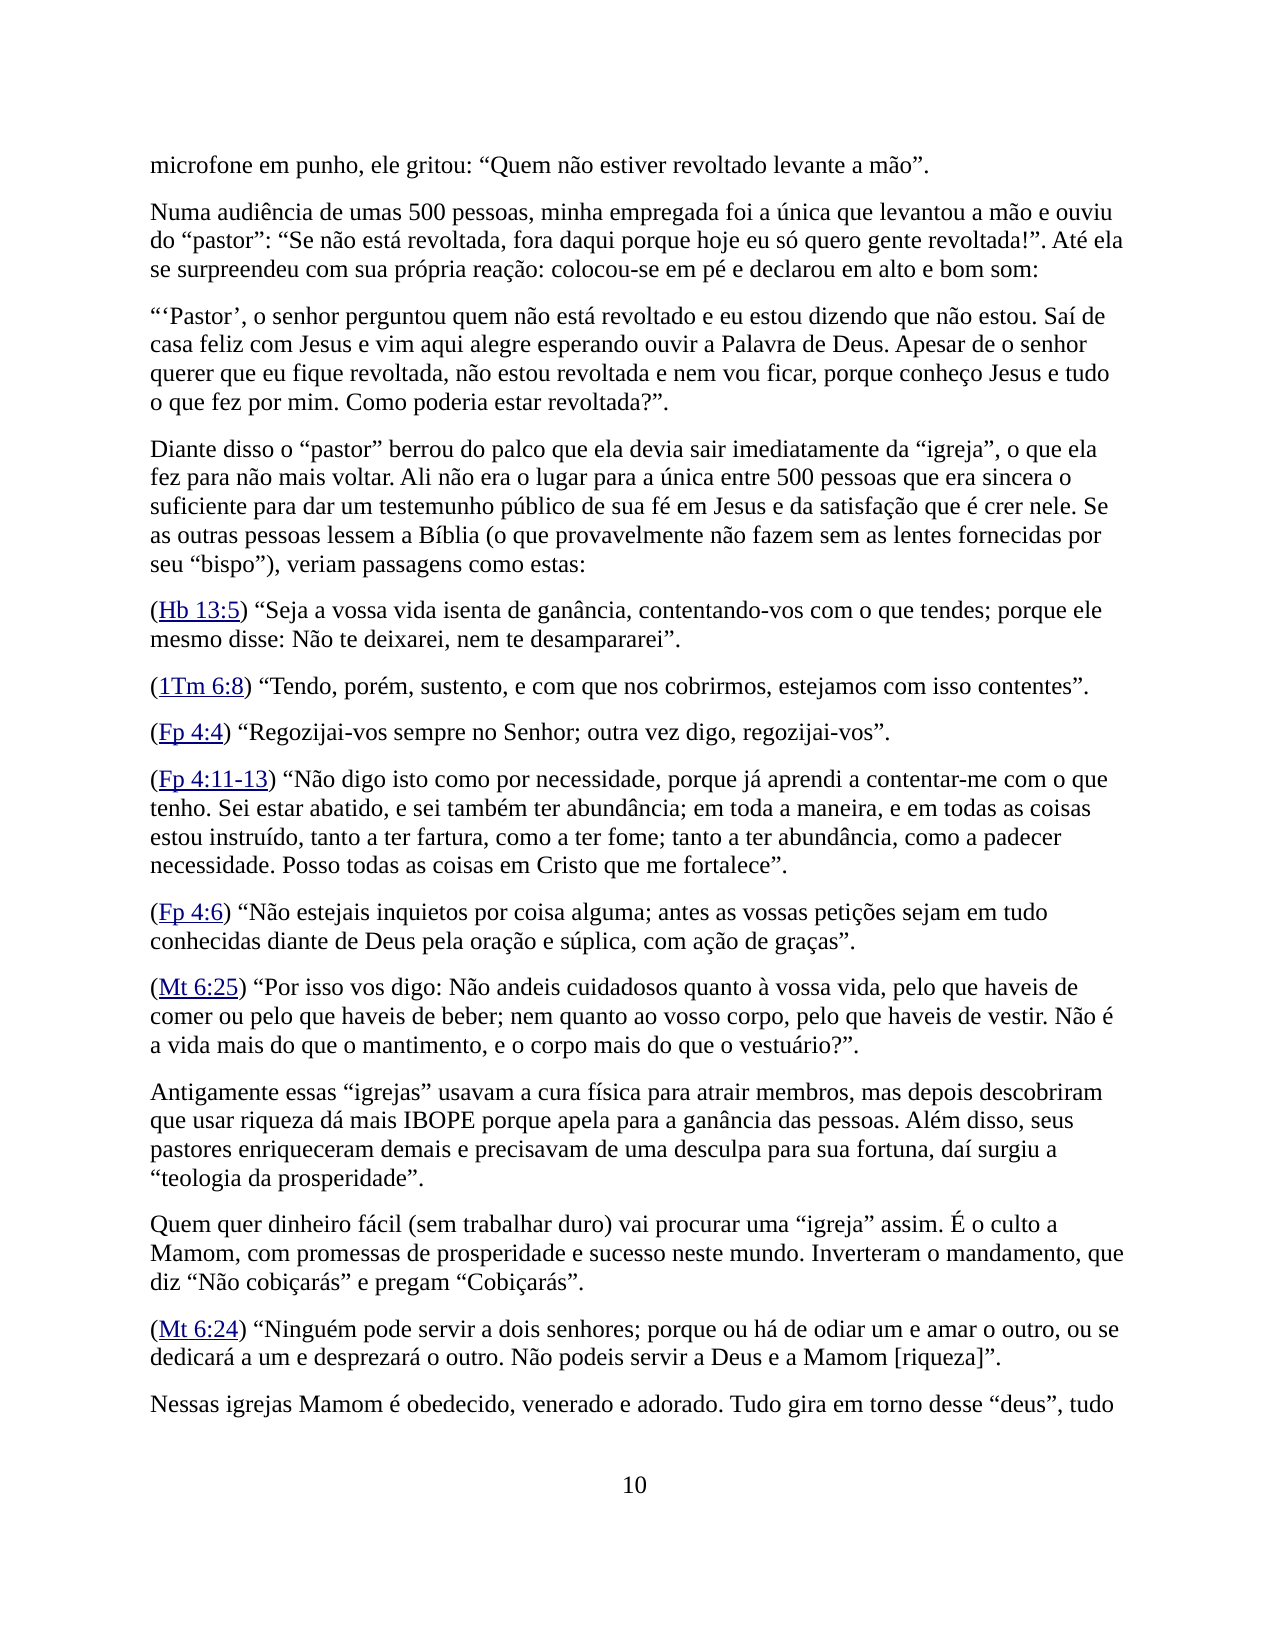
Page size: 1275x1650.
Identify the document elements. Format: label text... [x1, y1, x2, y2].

text microfone em punho, ele gritou: “Quem não estiver revoltado levante a mão”. [150, 150, 1125, 179]
text “‘Pastor’, o senhor perguntou quem não está revoltado e eu estou dizendo que não estou. Saí de casa feliz com Jesus e vim aqui alegre esperando ouvir a Palavra de Deus. Apesar de o senhor querer que eu fique revoltada, não estou revoltada e nem vou ficar, porque conheço Jesus e tudo o que fez por mim. Como poderia estar revoltada?”. [150, 301, 1125, 416]
text Diante disso o “pastor” berrou do palco que ela devia sair imediatamente da “igreja”, o que ela fez para não mais voltar. Ali não era o lugar para a única entre 500 pessoas que era sincera o suficiente para dar um testemunho público de sua fé em Jesus e da satisfação que é crer nele. Se as outras pessoas lessem a Bíblia (o que provavelmente não fazem sem as lentes fornecidas por seu “bispo”), veriam passagens como estas: [150, 434, 1125, 577]
text (Fp 4:4) “Regozijai-vos sempre no Senhor; outra vez digo, regozijai-vos”. [150, 717, 1125, 746]
text (1Tm 6:8) “Tendo, porém, sustento, e com que nos cobrirmos, estejamos com isso contentes”. [150, 671, 1125, 699]
text Nessas igrejas Mamom é obedecido, venerado e adorado. Tudo gira em torno desse “deus”, tudo [150, 1389, 1125, 1418]
text (Mt 6:25) “Por isso vos digo: Não andeis cuidadosos quanto à vossa vida, pelo que haveis de comer ou pelo que haveis de beber; nem quanto ao vosso corpo, pelo que haveis de vestir. Não é a vida mais do que o mantimento, e o corpo mais do que o vestuário?”. [150, 972, 1125, 1059]
text Numa audiência de umas 500 pessoas, minha empregada foi a única que levantou a mão e ouviu do “pastor”: “Se não está revoltada, fora daqui porque hoje eu só quero gente revoltada!”. Até ela se surpreendeu com sua própria reação: colocou-se em pé e declarou em alto e bom som: [150, 197, 1125, 283]
text Antigamente essas “igrejas” usavam a cura física para atrair membros, mas depois descobriram que usar riqueza dá mais IBOPE porque apela para a ganância das pessoas. Além disso, seus pastores enriqueceram demais e precisavam de uma desculpa para sua fortuna, daí surgiu a “teologia da prosperidade”. [150, 1077, 1125, 1192]
text (Hb 13:5) “Seja a vossa vida isenta de ganância, contentando-vos com o que tendes; porque ele mesmo disse: Não te deixarei, nem te desampararei”. [150, 595, 1125, 653]
text (Fp 4:6) “Não estejais inquietos por coisa alguma; antes as vossas petições sejam em tudo conhecidas diante de Deus pela oração e súplica, com ação de graças”. [150, 897, 1125, 954]
text (Fp 4:11-13) “Não digo isto como por necessidade, porque já aprendi a contentar-me com o que tenho. Sei estar abatido, e sei também ter abundância; em toda a maneira, e em todas as coisas estou instruído, tanto a ter fartura, como a ter fome; tanto a ter abundância, como a padecer necessidade. Posso todas as coisas em Cristo que me fortalece”. [150, 764, 1125, 879]
text Quem quer dinheiro fácil (sem trabalhar duro) vai procurar uma “igreja” assim. É o culto a Mamom, com promessas de prosperidade e sucesso neste mundo. Inverteram o mandamento, que diz “Não cobiçarás” e pregam “Cobiçarás”. [150, 1209, 1125, 1296]
text (Mt 6:24) “Ninguém pode servir a dois senhores; porque ou há de odiar um e amar o outro, ou se dedicará a um e desprezará o outro. Não podeis servir a Deus e a Mamom [riqueza]”. [150, 1314, 1125, 1371]
